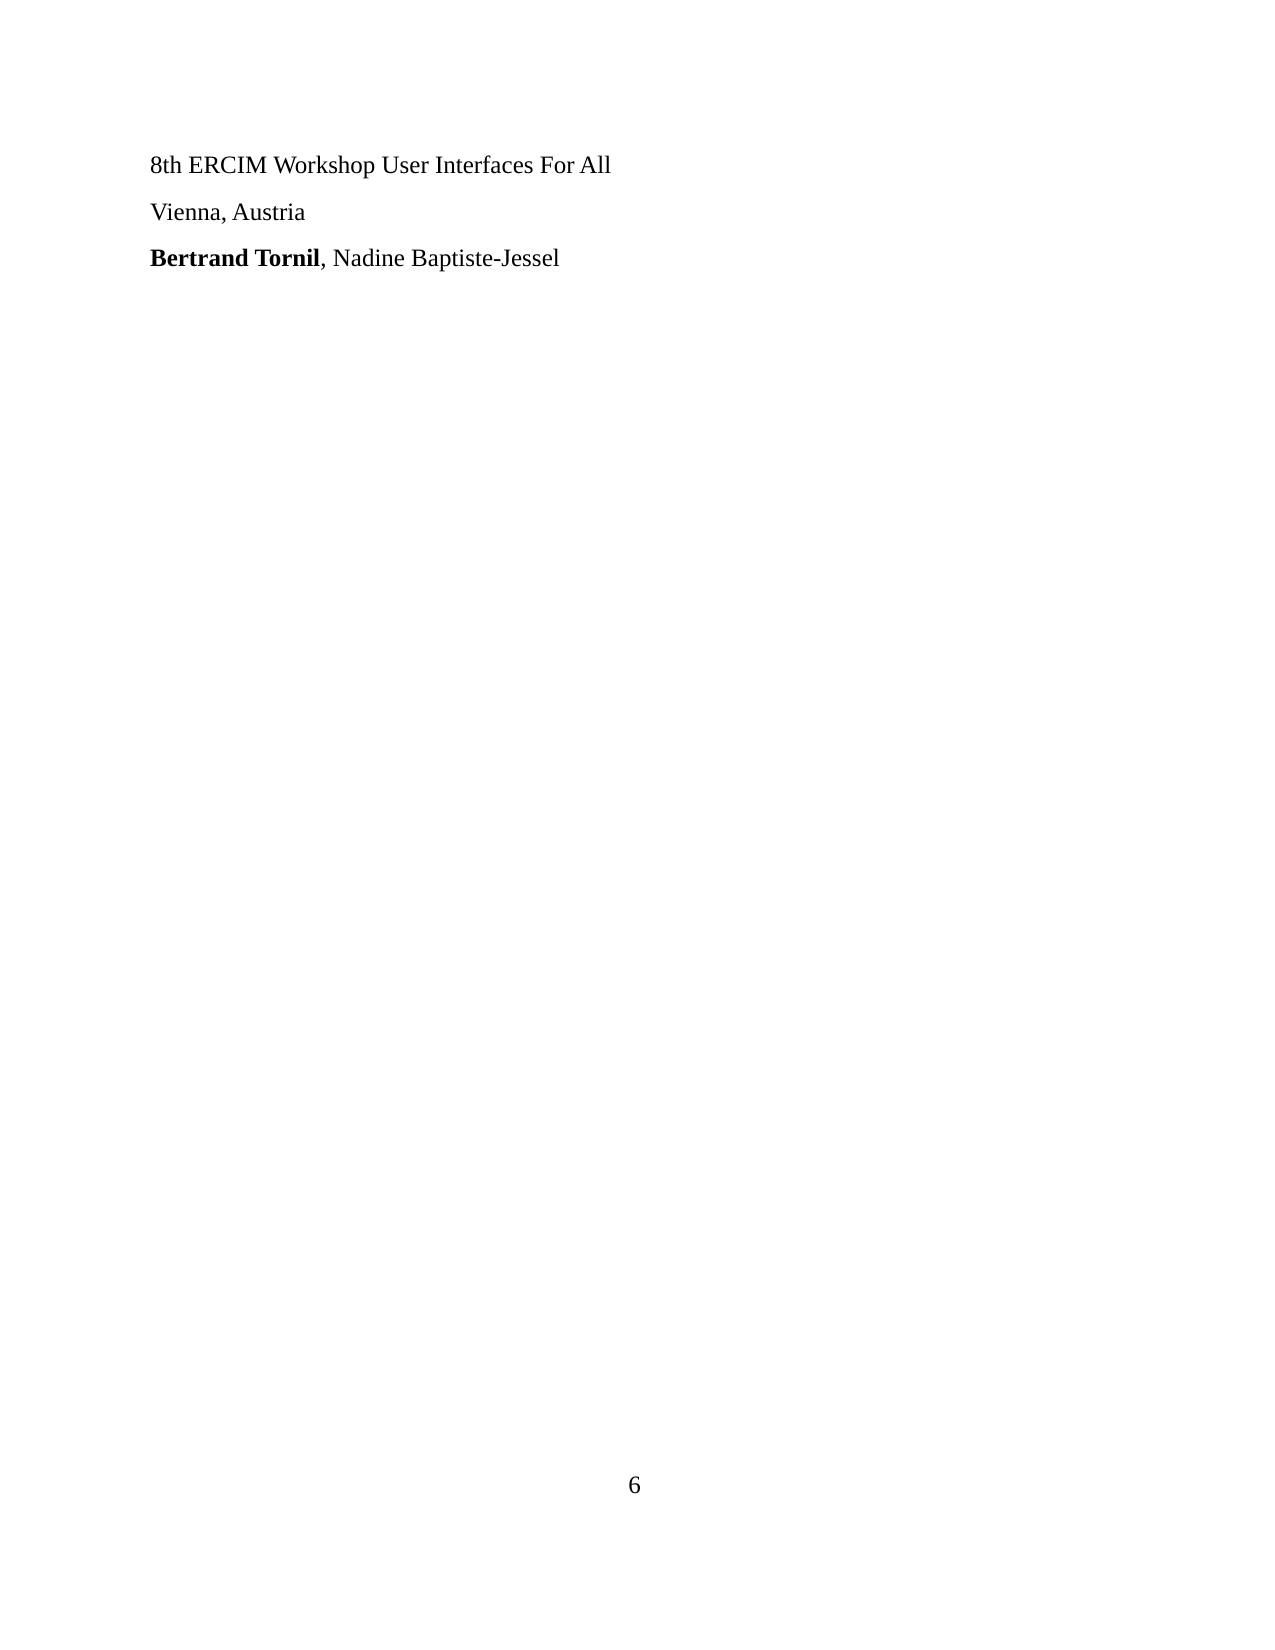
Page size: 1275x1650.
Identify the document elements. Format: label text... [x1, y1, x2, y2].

text 8th ERCIM Workshop User Interfaces For All [150, 150, 1125, 179]
text Bertrand Tornil, Nadine Baptiste-Jessel [150, 243, 1125, 272]
text Vienna, Austria [150, 197, 1125, 225]
